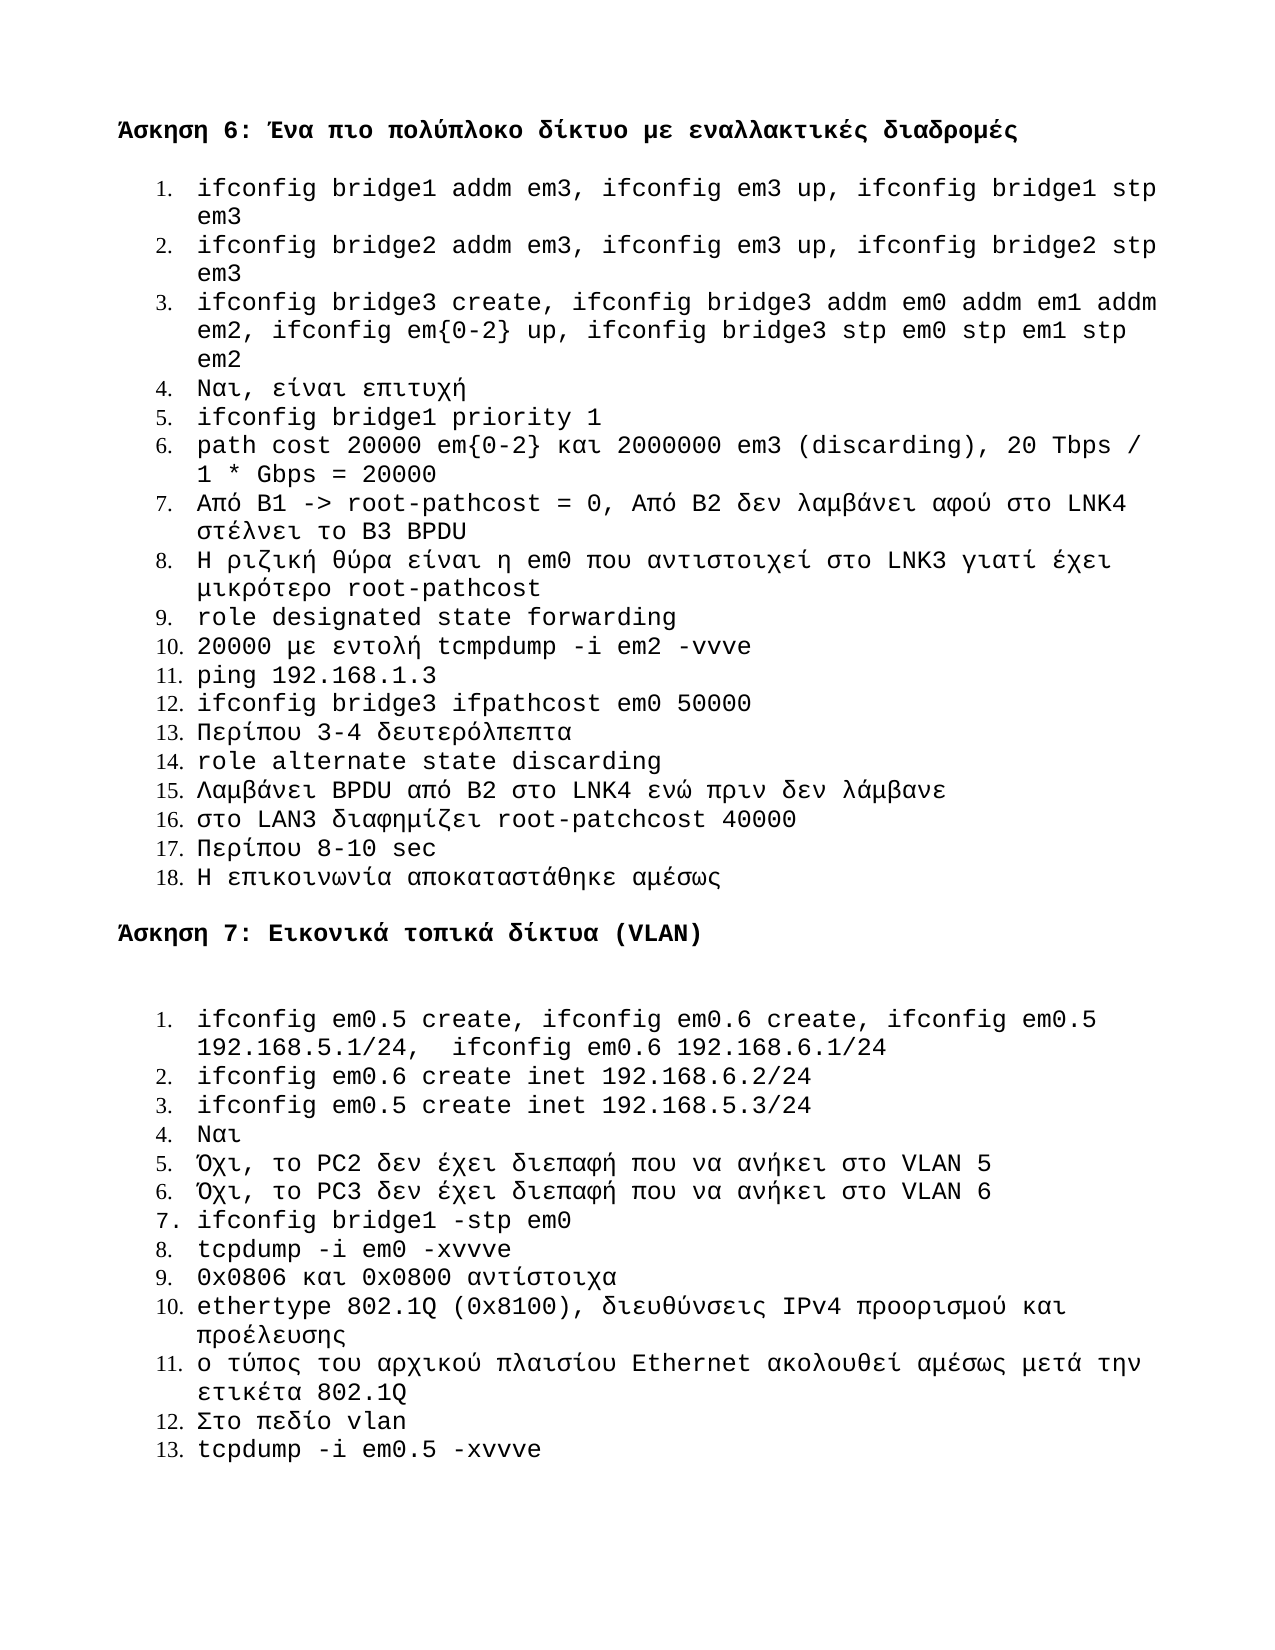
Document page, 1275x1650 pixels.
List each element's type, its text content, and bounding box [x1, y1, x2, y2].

list Η επικοινωνία αποκαταστάθηκε αμέσως [155, 864, 1157, 892]
list Όχι, το PC3 δεν έχει διεπαφή που να ανήκει στο VLAN 6 [155, 1178, 1157, 1207]
list στο LAN3 διαφημίζει root-patchcost 40000 [155, 806, 1157, 835]
text Άσκηση 7: Εικονικά τοπικά δίκτυα (VLAN) [118, 921, 1157, 949]
list ethertype 802.1Q (0x8100), διευθύνσεις IPv4 προορισμού και προέλευσης [155, 1293, 1157, 1351]
list tcpdump -i em0.5 -xvvve [155, 1437, 1157, 1465]
list ping 192.168.1.3 [155, 662, 1157, 691]
list Περίπου 3-4 δευτερόλπεπτα [155, 719, 1157, 748]
list tcpdump -i em0 -xvvve [155, 1236, 1157, 1264]
list ifconfig bridge1 addm em3, ifconfig em3 up, ifconfig bridge1 stp em3 [155, 175, 1157, 232]
list role alternate state discarding [155, 748, 1157, 777]
list ifconfig bridge1 -stp em0 [155, 1207, 1157, 1236]
list ο τύπος του αρχικού πλαισίου Ethernet ακολουθεί αμέσως μετά την ετικέτα 802.1Q [155, 1351, 1157, 1408]
list ifconfig em0.6 create inet 192.168.6.2/24 [155, 1063, 1157, 1092]
list Περίπου 8-10 sec [155, 835, 1157, 864]
text Άσκηση 6: Ένα πιο πολύπλοκο δίκτυο με εναλλακτικές διαδρομές [118, 118, 1157, 146]
list path cost 20000 em{0-2} και 2000000 em3 (discarding), 20 Tbps / 1 * Gbps = 20000 [155, 432, 1157, 489]
list Η ριζική θύρα είναι η em0 που αντιστοιχεί στο LNK3 γιατί έχει μικρότερο root-pathcost [155, 547, 1157, 604]
list role designated state forwarding [155, 604, 1157, 633]
list 20000 με εντολή tcmpdump -i em2 -vvve [155, 633, 1157, 662]
list ifconfig em0.5 create inet 192.168.5.3/24 [155, 1092, 1157, 1121]
list ifconfig bridge3 ifpathcost em0 50000 [155, 691, 1157, 719]
list 0x0806 και 0x0800 αντίστοιχα [155, 1264, 1157, 1293]
list ifconfig em0.5 create, ifconfig em0.6 create, ifconfig em0.5 192.168.5.1/24, ifconfig em0.6 192.168.6.1/24 [155, 1006, 1157, 1063]
list Λαμβάνει BPDU από B2 στο LNK4 ενώ πριν δεν λάμβανε [155, 777, 1157, 806]
list ifconfig bridge3 create, ifconfig bridge3 addm em0 addm em1 addm em2, ifconfig em{0-2} up, ifconfig bridge3 stp em0 stp em1 stp em2 [155, 289, 1157, 375]
list Όχι, το PC2 δεν έχει διεπαφή που να ανήκει στο VLAN 5 [155, 1149, 1157, 1178]
list Από B1 -> root-pathcost = 0, Από B2 δεν λαμβάνει αφού στο LNK4 στέλνει το B3 BPDU [155, 489, 1157, 547]
list ifconfig bridge1 priority 1 [155, 403, 1157, 432]
list ifconfig bridge2 addm em3, ifconfig em3 up, ifconfig bridge2 stp em3 [155, 232, 1157, 289]
list Στο πεδίο vlan [155, 1408, 1157, 1437]
list Ναι [155, 1121, 1157, 1149]
list Ναι, είναι επιτυχή [155, 375, 1157, 403]
